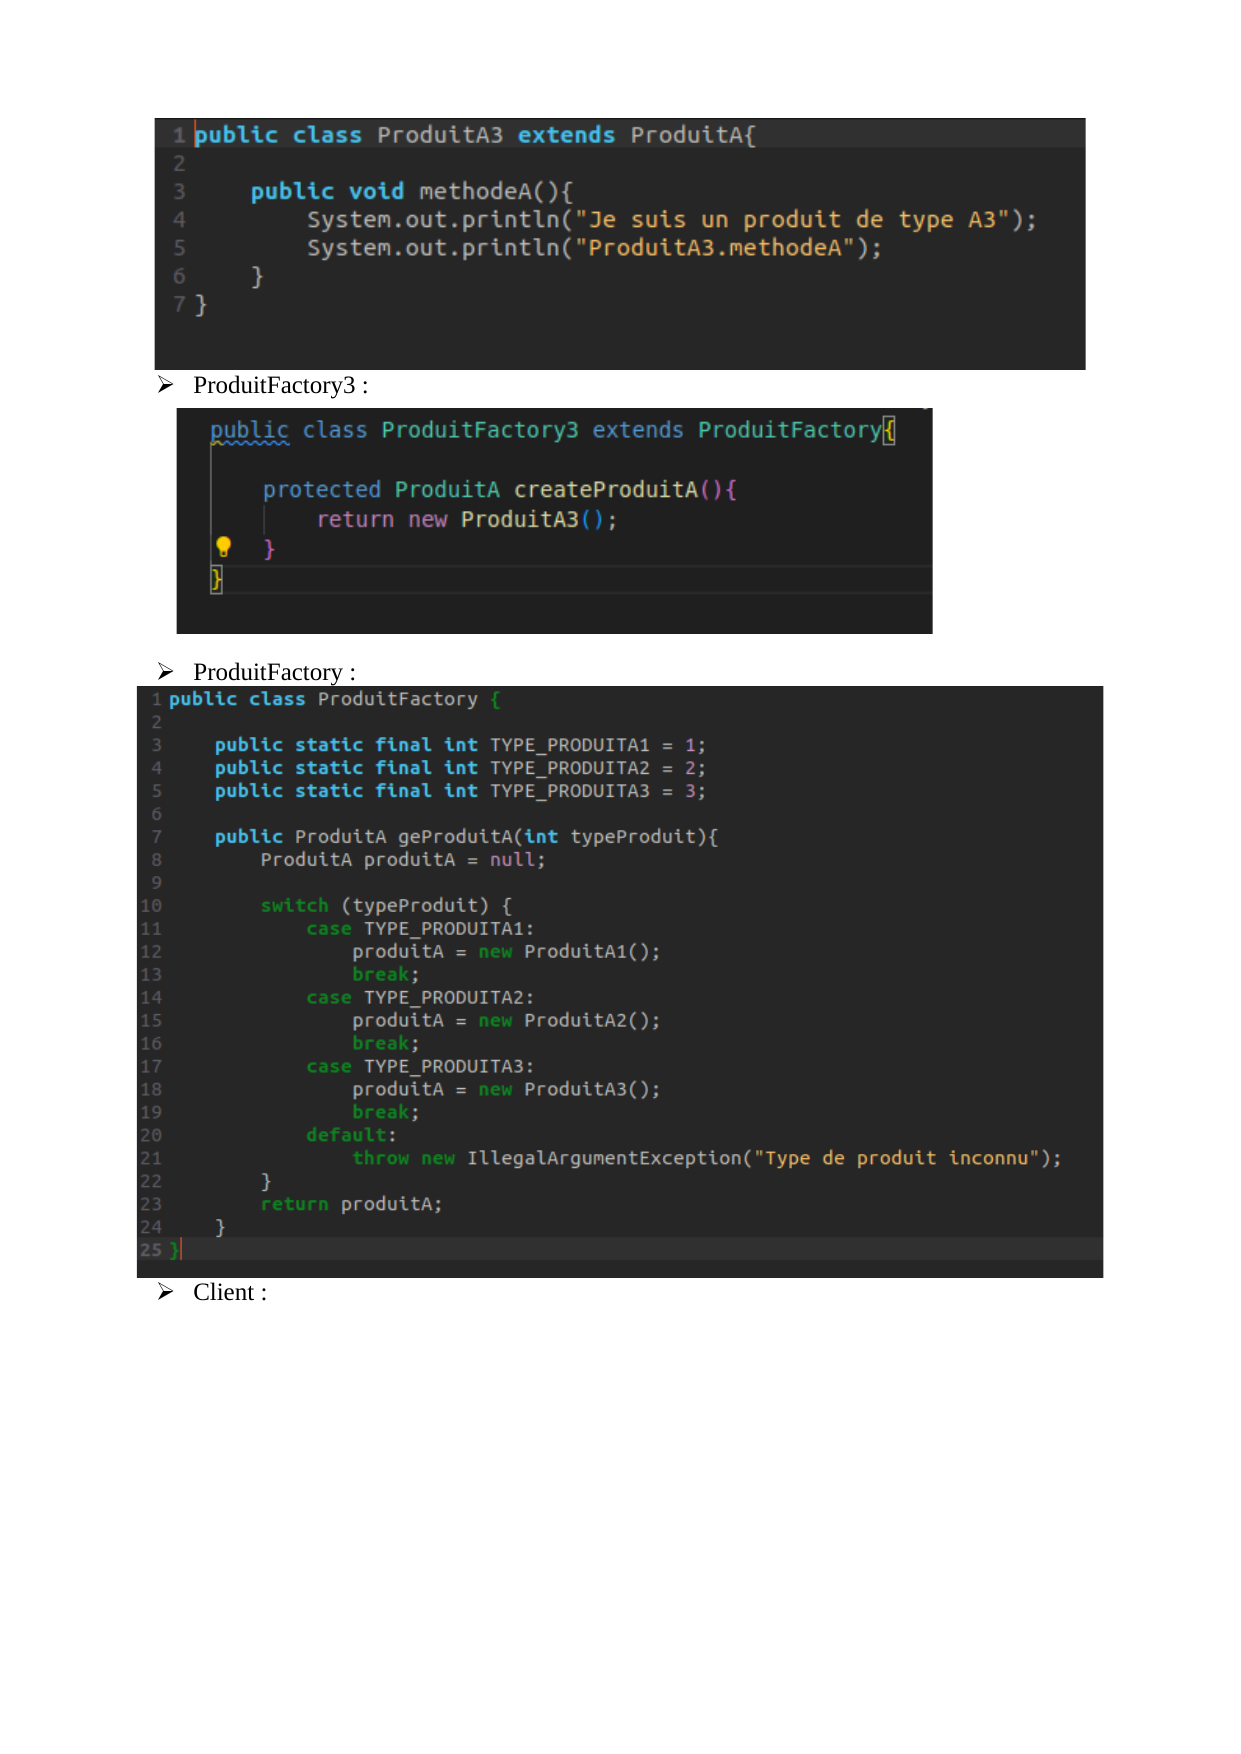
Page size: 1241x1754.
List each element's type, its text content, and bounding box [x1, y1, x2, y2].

picture [136, 686, 1104, 1278]
list Client : [156, 686, 1122, 1306]
picture [176, 408, 933, 634]
list ProduitFactory : [156, 657, 1122, 686]
list ProduitFactory3 : [156, 118, 1122, 398]
picture [154, 118, 1086, 370]
